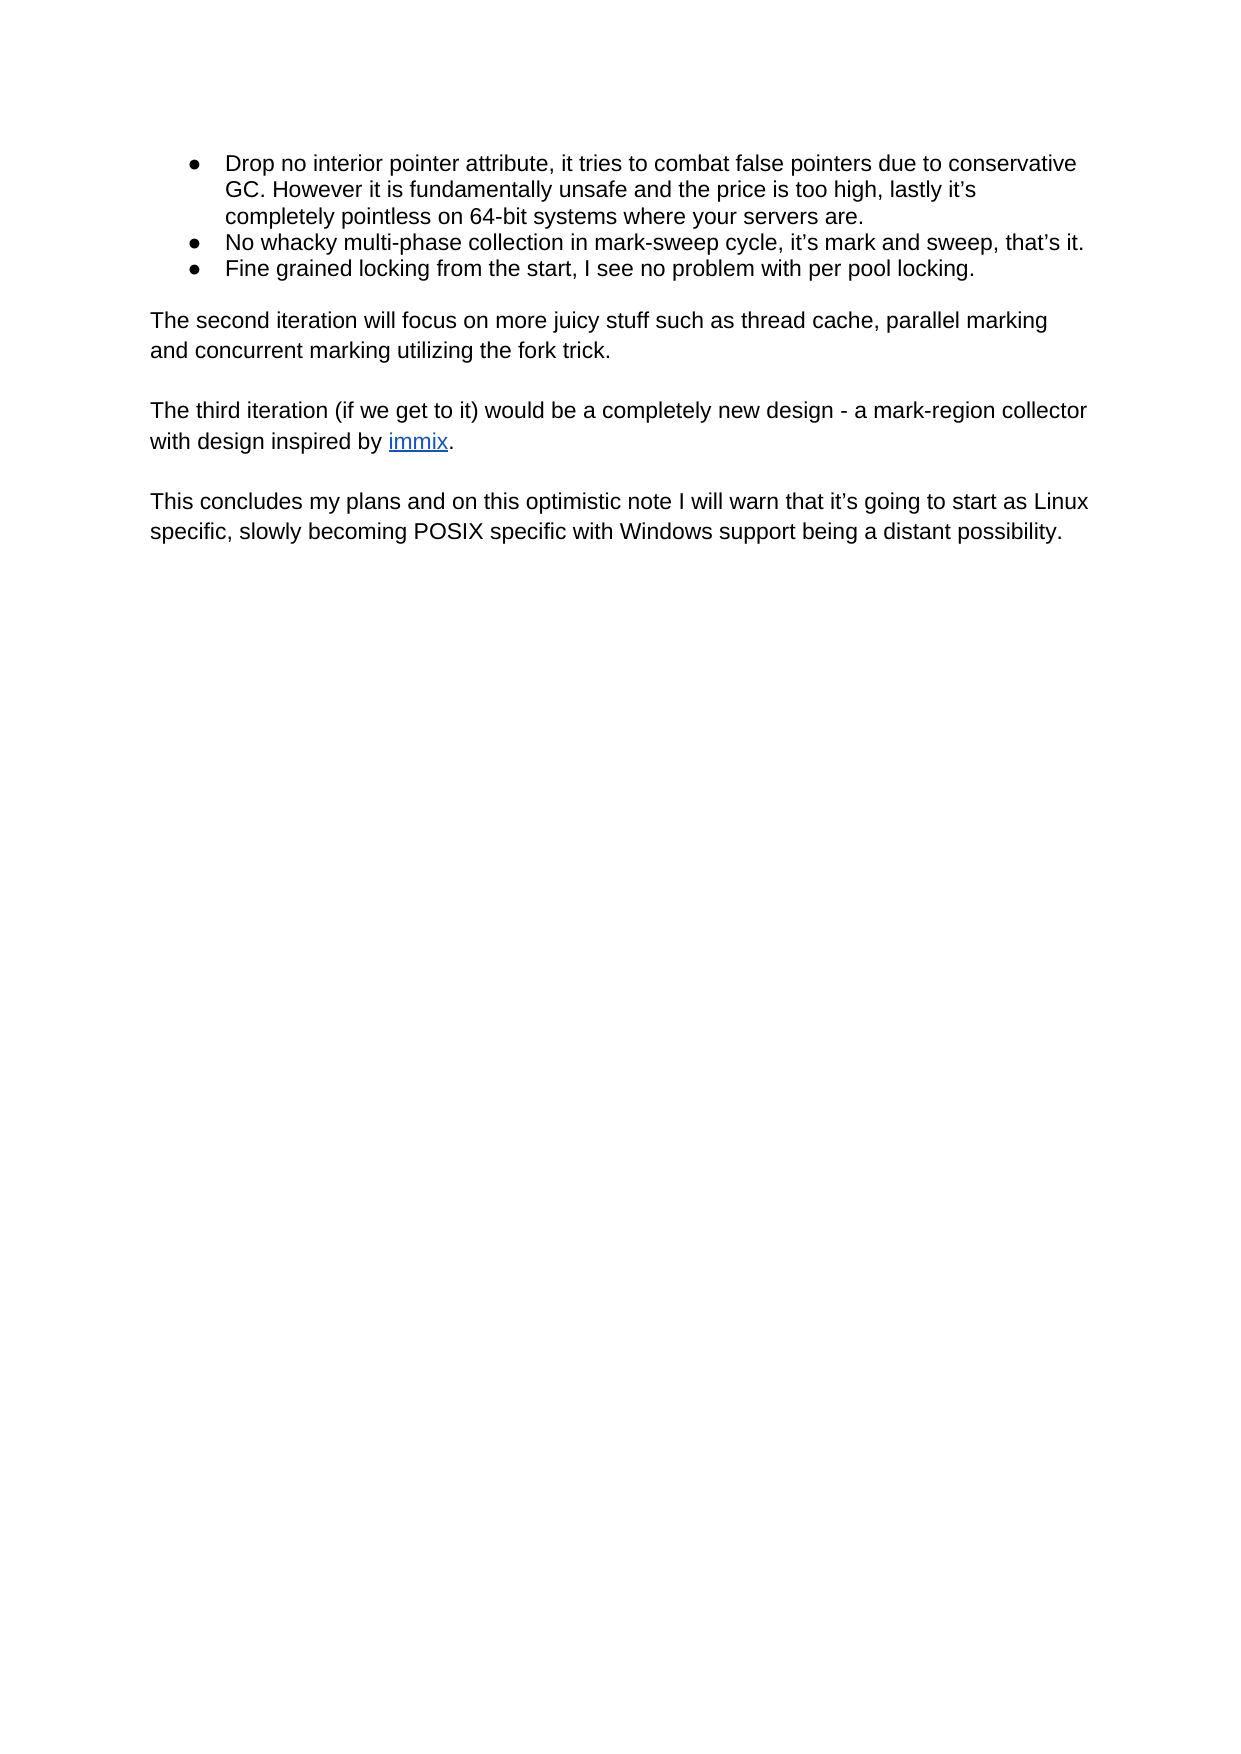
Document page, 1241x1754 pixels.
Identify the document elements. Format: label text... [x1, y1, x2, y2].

list No whacky multi-phase collection in mark-sweep cycle, it’s mark and sweep, that’s it. [187, 229, 1090, 255]
list Fine grained locking from the start, I see no problem with per pool locking. [187, 255, 1090, 282]
text The third iteration (if we get to it) would be a completely new design - a mark-region collector with design inspired by immix. [150, 397, 1090, 454]
text This concludes my plans and on this optimistic note I will warn that it’s going to start as Linux specific, slowly becoming POSIX specific with Windows support being a distant possibility. [150, 488, 1090, 544]
text The second iteration will focus on more juicy stuff such as thread cache, parallel marking and concurrent marking utilizing the fork trick. [150, 307, 1090, 363]
list Drop no interior pointer attribute, it tries to combat false pointers due to conservative GC. However it is fundamentally unsafe and the price is too high, lastly it’s completely pointless on 64-bit systems where your servers are. [187, 150, 1090, 229]
